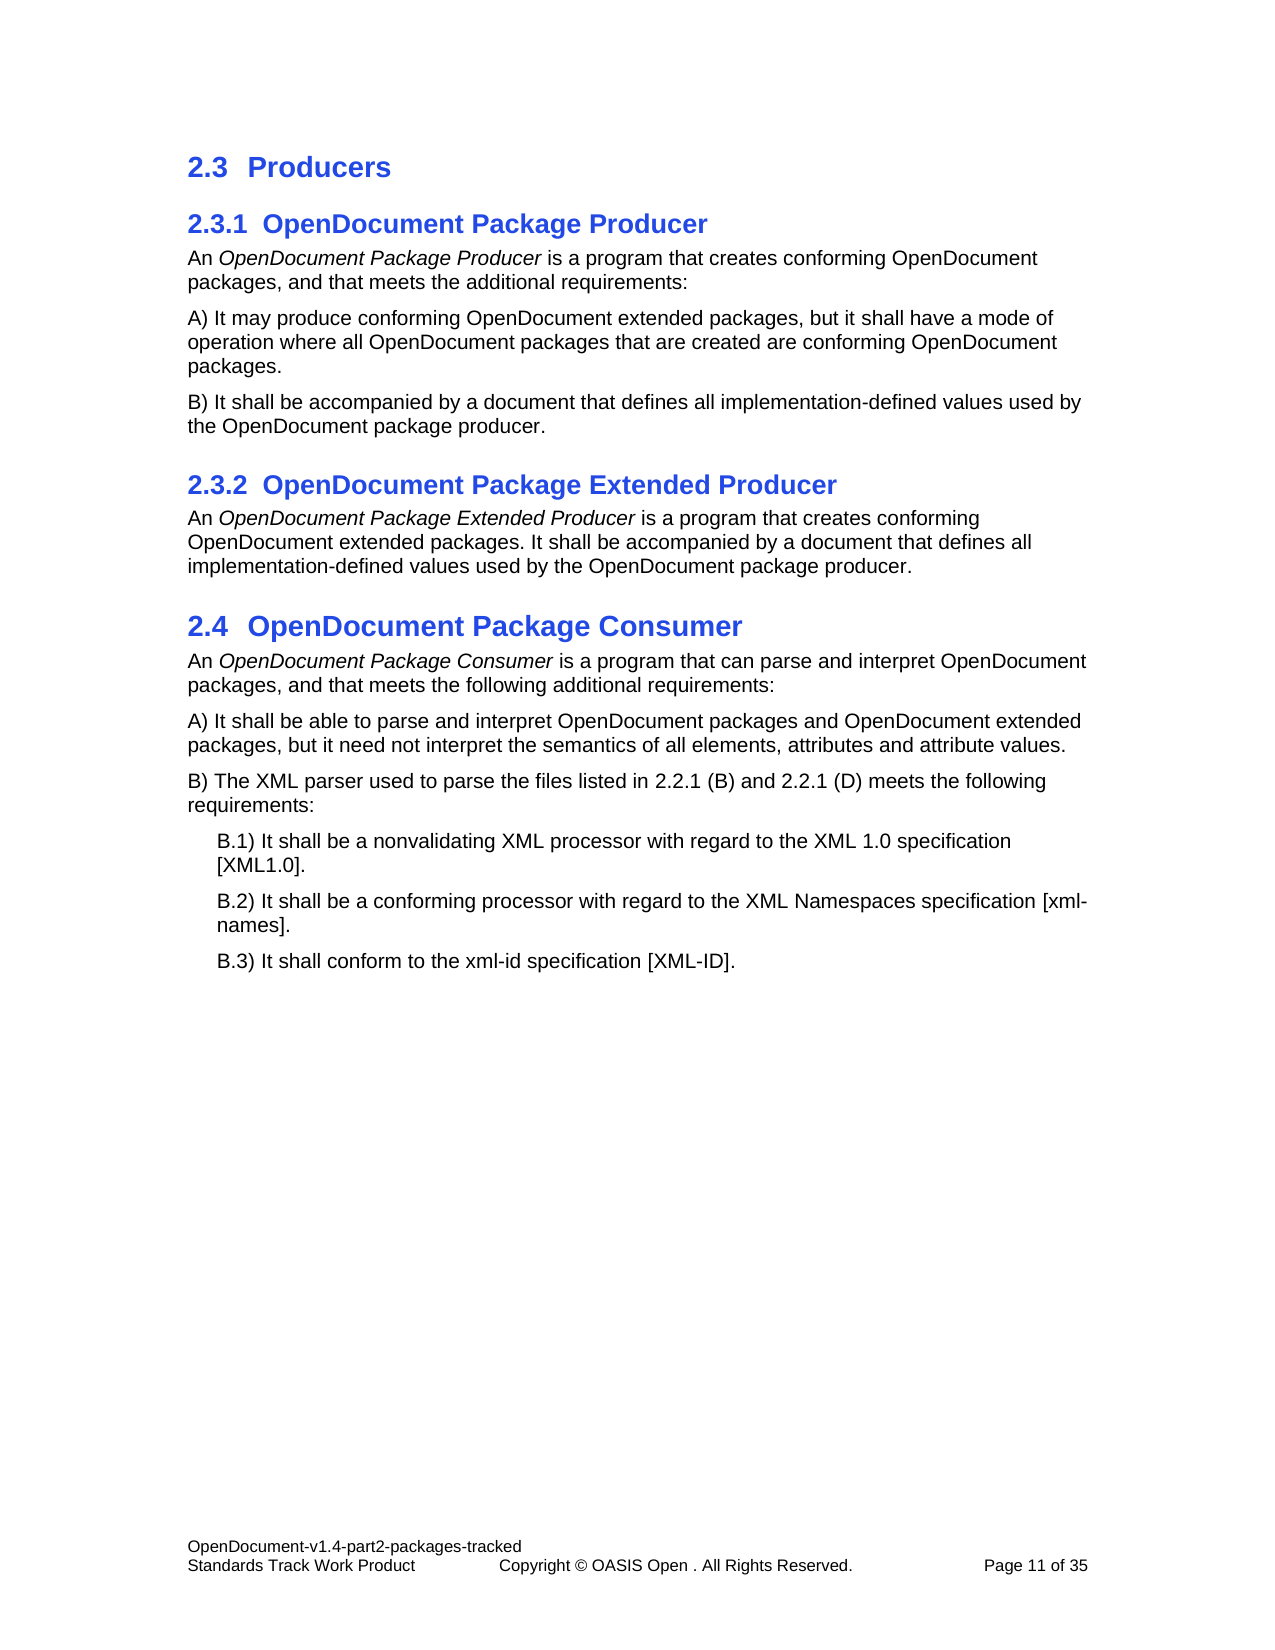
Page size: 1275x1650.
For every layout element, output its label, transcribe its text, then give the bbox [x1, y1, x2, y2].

text An OpenDocument Package Consumer is a program that can parse and interpret OpenDocument packages, and that meets the following additional requirements: [187, 648, 1088, 696]
subtitle OpenDocument Package Extended Producer [187, 469, 1088, 500]
text An OpenDocument Package Extended Producer is a program that creates conforming OpenDocument extended packages. It shall be accompanied by a document that defines all implementation-defined values used by the OpenDocument package producer. [187, 506, 1088, 578]
list The XML parser used to parse the files listed in 2.2.1 (B) and 2.2.1 (D) meets the following requirements: [187, 768, 1088, 816]
list It shall be a nonvalidating XML processor with regard to the XML 1.0 specification [XML1.0]. [187, 828, 1088, 876]
subtitle Producers [187, 150, 1088, 183]
subtitle OpenDocument Package Producer [187, 208, 1088, 240]
list It may produce conforming OpenDocument extended packages, but it shall have a mode of operation where all OpenDocument packages that are created are conforming OpenDocument packages. [187, 306, 1088, 378]
list It shall conform to the xml-id specification [XML-ID]. [187, 948, 1088, 972]
list It shall be accompanied by a document that defines all implementation-defined values used by the OpenDocument package producer. [187, 390, 1088, 438]
list It shall be able to parse and interpret OpenDocument packages and OpenDocument extended packages, but it need not interpret the semantics of all elements, attributes and attribute values. [187, 708, 1088, 756]
list It shall be a conforming processor with regard to the XML Namespaces specification [xml-names]. [187, 888, 1088, 936]
text An OpenDocument Package Producer is a program that creates conforming OpenDocument packages, and that meets the additional requirements: [187, 246, 1088, 294]
subtitle OpenDocument Package Consumer [187, 609, 1088, 642]
